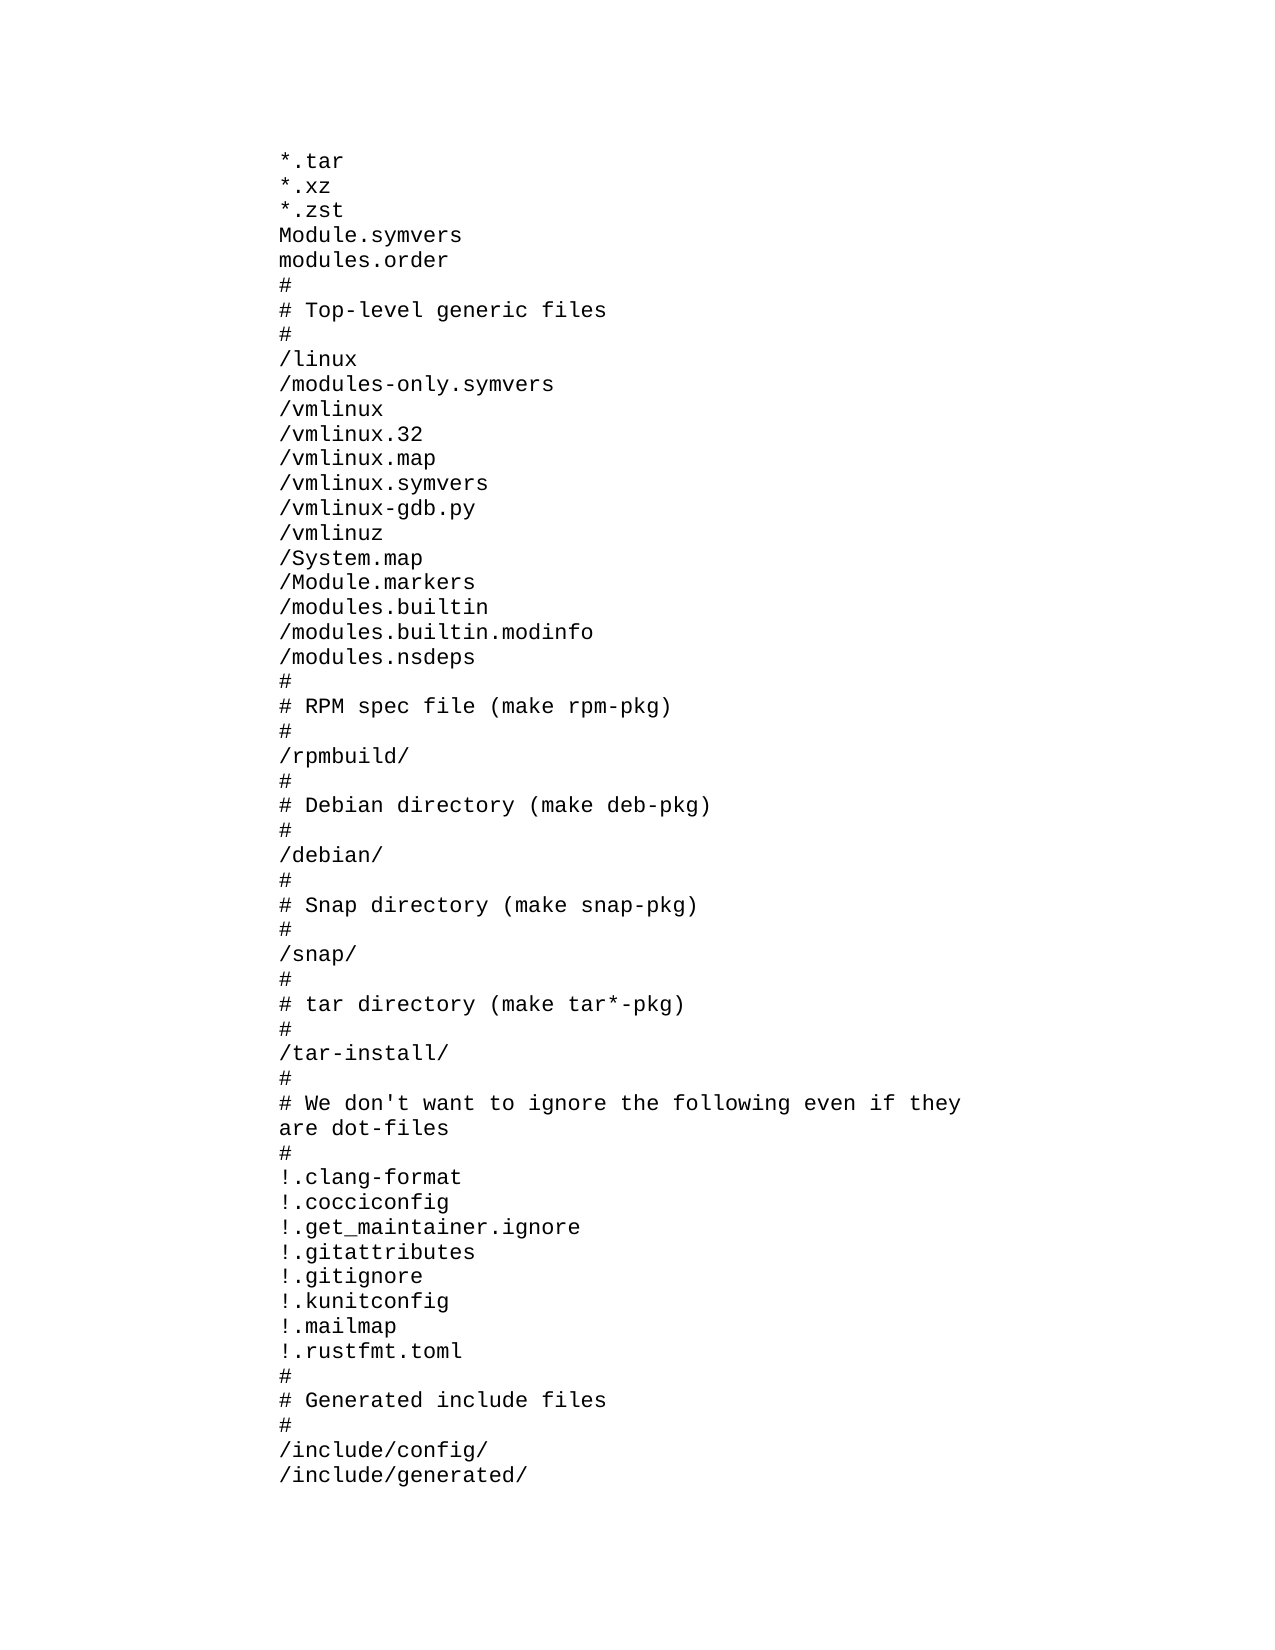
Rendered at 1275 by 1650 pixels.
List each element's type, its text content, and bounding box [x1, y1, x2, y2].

text # tar directory (make tar*-pkg) [278, 993, 996, 1018]
text # Generated include files [278, 1389, 996, 1414]
text /System.map [278, 547, 996, 571]
text # [278, 819, 996, 844]
text /tar-install/ [278, 1042, 996, 1067]
text *.zst [278, 199, 996, 224]
text /modules.nsdeps [278, 646, 996, 671]
text /rpmbuild/ [278, 745, 996, 770]
text !.gitignore [278, 1266, 996, 1290]
text # [278, 1414, 996, 1439]
text /modules.builtin [278, 596, 996, 621]
text !.get_maintainer.ignore [278, 1216, 996, 1241]
text # Debian directory (make deb-pkg) [278, 794, 996, 819]
text !.rustfmt.toml [278, 1340, 996, 1365]
text # We don't want to ignore the following even if they are dot-files [278, 1092, 996, 1142]
text modules.order [278, 249, 996, 274]
text !.gitattributes [278, 1241, 996, 1266]
text /snap/ [278, 943, 996, 968]
text !.kunitconfig [278, 1290, 996, 1315]
text *.tar [278, 150, 996, 175]
text # [278, 720, 996, 745]
text *.xz [278, 175, 996, 199]
text # [278, 1142, 996, 1166]
text # Snap directory (make snap-pkg) [278, 894, 996, 918]
text /vmlinux-gdb.py [278, 497, 996, 522]
text # [278, 1018, 996, 1042]
text # [278, 1365, 996, 1389]
text /Module.markers [278, 571, 996, 596]
text /modules-only.symvers [278, 373, 996, 398]
text !.cocciconfig [278, 1191, 996, 1216]
text /include/config/ [278, 1439, 996, 1464]
text Module.symvers [278, 224, 996, 249]
text # Top-level generic files [278, 299, 996, 323]
text /linux [278, 348, 996, 373]
text # [278, 770, 996, 794]
text # [278, 869, 996, 894]
text /vmlinux.map [278, 447, 996, 472]
text /vmlinuz [278, 522, 996, 547]
text # RPM spec file (make rpm-pkg) [278, 695, 996, 720]
text # [278, 671, 996, 695]
text # [278, 274, 996, 299]
text # [278, 918, 996, 943]
text /vmlinux.32 [278, 423, 996, 447]
text /debian/ [278, 844, 996, 869]
text # [278, 968, 996, 993]
text # [278, 323, 996, 348]
text !.mailmap [278, 1315, 996, 1340]
text !.clang-format [278, 1166, 996, 1191]
text /include/generated/ [278, 1464, 996, 1489]
text # [278, 1067, 996, 1092]
text /vmlinux.symvers [278, 472, 996, 497]
text /modules.builtin.modinfo [278, 621, 996, 646]
text /vmlinux [278, 398, 996, 423]
